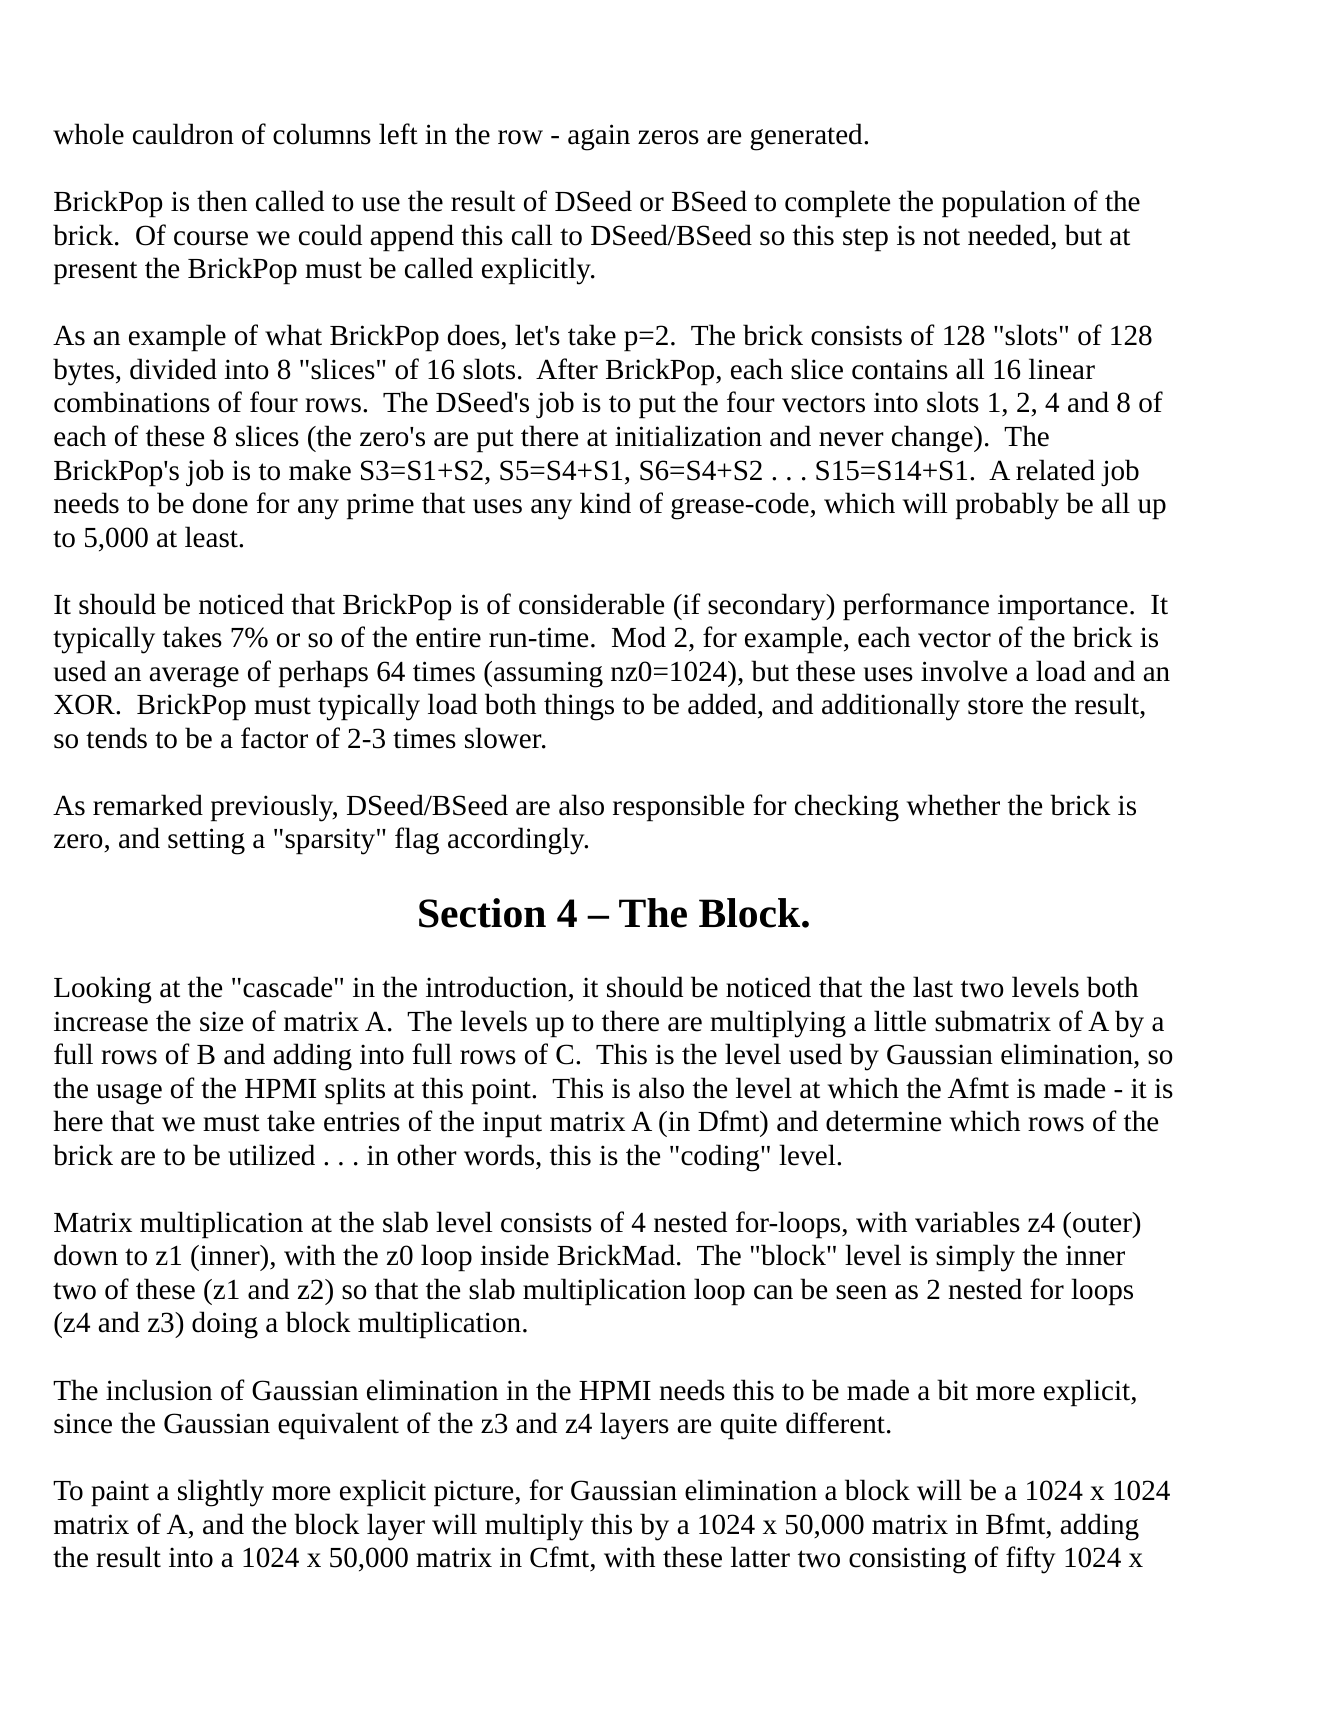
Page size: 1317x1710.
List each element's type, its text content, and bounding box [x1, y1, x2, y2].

text It should be noticed that BrickPop is of considerable (if secondary) performance importance. It typically takes 7% or so of the entire run-time. Mod 2, for example, each vector of the brick is used an average of perhaps 64 times (assuming nz0=1024), but these uses involve a load and an XOR. BrickPop must typically load both things to be added, and additionally store the result, so tends to be a factor of 2-3 times slower. [53, 587, 1174, 754]
text Section 4 – The Block. [53, 889, 1174, 937]
text The inclusion of Gaussian elimination in the HPMI needs this to be made a bit more explicit, since the Gaussian equivalent of the z3 and z4 layers are quite different. [53, 1373, 1174, 1440]
text To paint a slightly more explicit picture, for Gaussian elimination a block will be a 1024 x 1024 matrix of A, and the block layer will multiply this by a 1024 x 50,000 matrix in Bfmt, adding the result into a 1024 x 50,000 matrix in Cfmt, with these latter two consisting of fifty 1024 x [53, 1473, 1174, 1574]
text whole cauldron of columns left in the row - again zeros are generated. [53, 117, 1174, 151]
text BrickPop is then called to use the result of DSeed or BSeed to complete the population of the brick. Of course we could append this call to DSeed/BSeed so this step is not needed, but at present the BrickPop must be called explicitly. [53, 184, 1174, 285]
text As remarked previously, DSeed/BSeed are also responsible for checking whether the brick is zero, and setting a "sparsity" flag accordingly. [53, 788, 1174, 855]
text As an example of what BrickPop does, let's take p=2. The brick consists of 128 "slots" of 128 bytes, divided into 8 "slices" of 16 slots. After BrickPop, each slice contains all 16 linear combinations of four rows. The DSeed's job is to put the four vectors into slots 1, 2, 4 and 8 of each of these 8 slices (the zero's are put there at initialization and never change). The BrickPop's job is to make S3=S1+S2, S5=S4+S1, S6=S4+S2 . . . S15=S14+S1. A related job needs to be done for any prime that uses any kind of grease-code, which will probably be all up to 5,000 at least. [53, 318, 1174, 553]
text Matrix multiplication at the slab level consists of 4 nested for-loops, with variables z4 (outer) down to z1 (inner), with the z0 loop inside BrickMad. The "block" level is simply the inner two of these (z1 and z2) so that the slab multiplication loop can be seen as 2 nested for loops (z4 and z3) doing a block multiplication. [53, 1205, 1174, 1339]
text Looking at the "cascade" in the introduction, it should be noticed that the last two levels both increase the size of matrix A. The levels up to there are multiplying a little submatrix of A by a full rows of B and adding into full rows of C. This is the level used by Gaussian elimination, so the usage of the HPMI splits at this point. This is also the level at which the Afmt is made - it is here that we must take entries of the input matrix A (in Dfmt) and determine which rows of the brick are to be utilized . . . in other words, this is the "coding" level. [53, 970, 1174, 1171]
